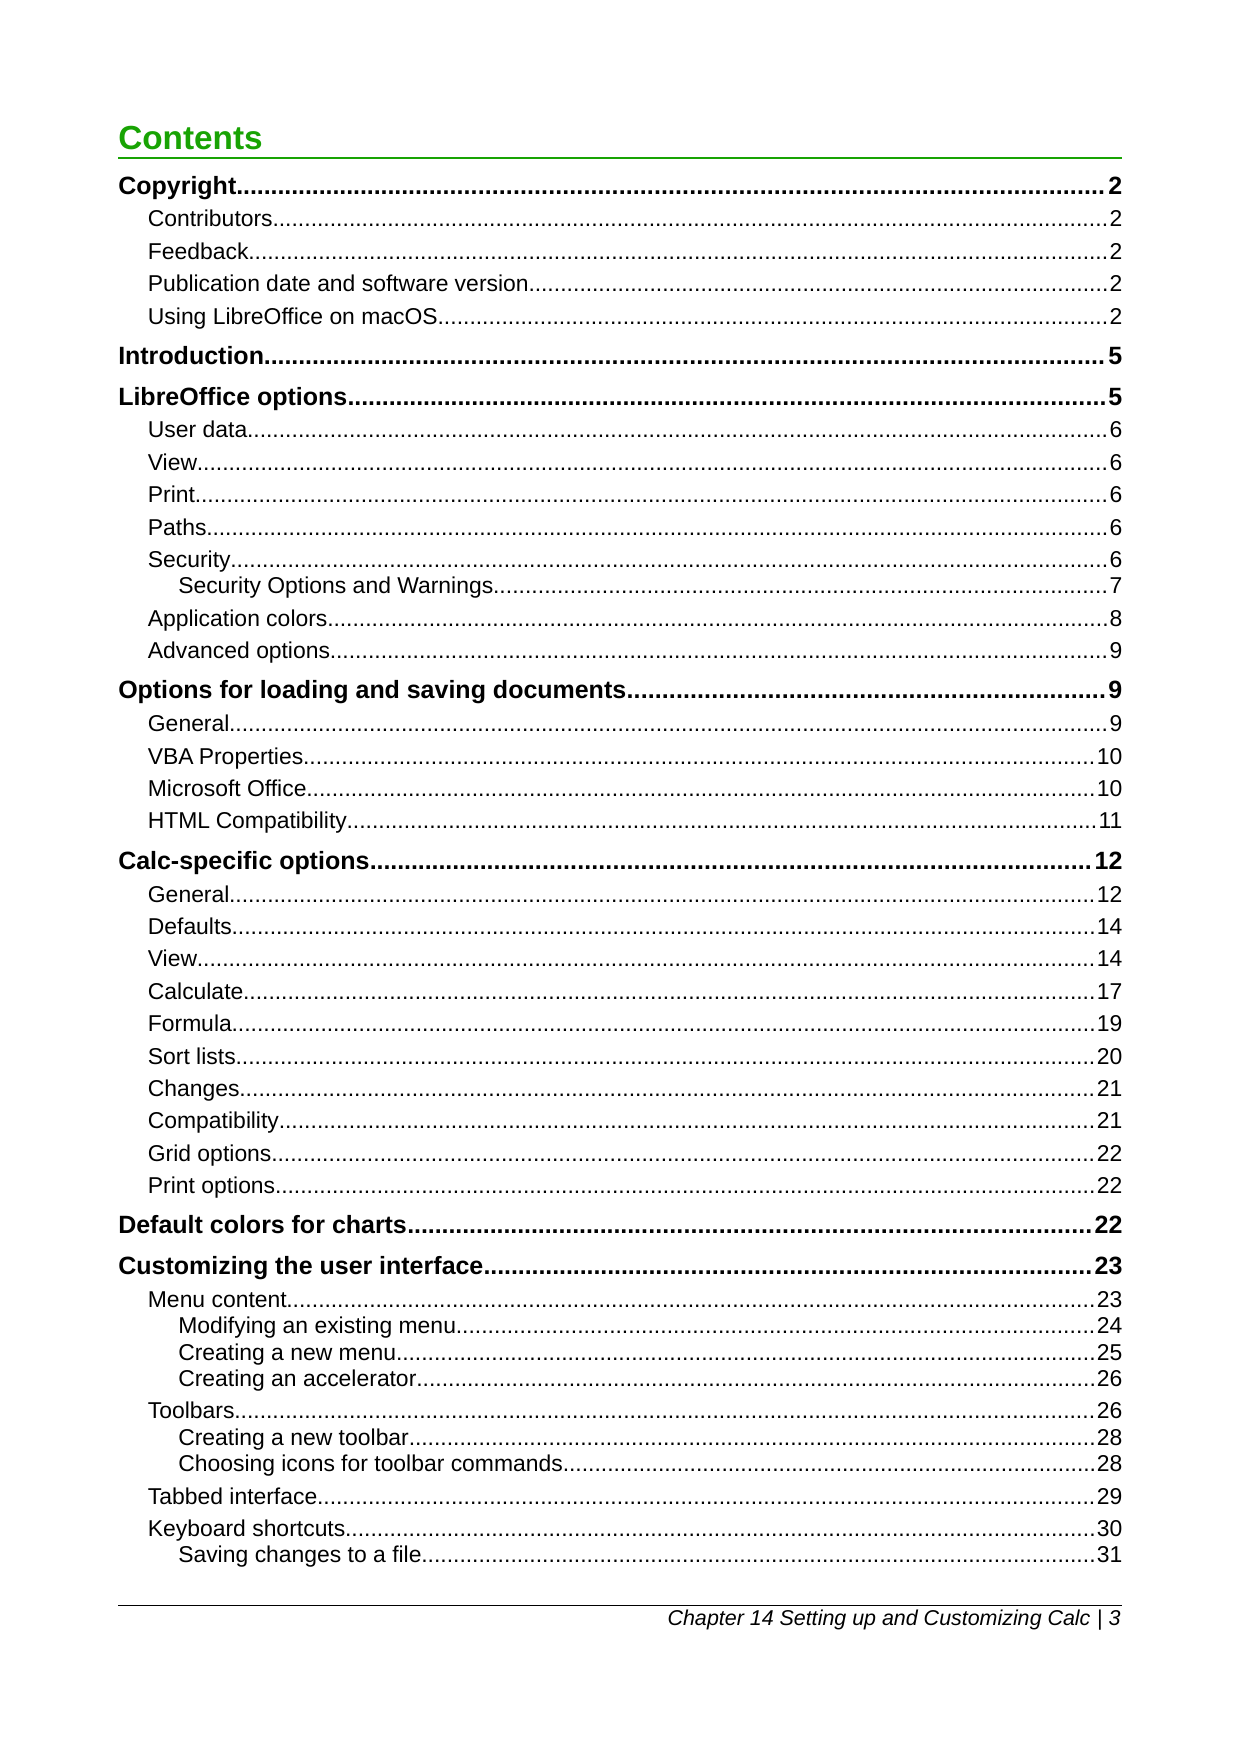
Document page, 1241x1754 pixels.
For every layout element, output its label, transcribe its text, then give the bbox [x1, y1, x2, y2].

text Print 6 [148, 481, 1122, 508]
text Formula 19 [148, 1010, 1122, 1037]
text Microsoft Office 10 [148, 775, 1122, 801]
text Calculate 17 [148, 978, 1122, 1004]
text Tabbed interface 29 [148, 1483, 1122, 1509]
text Using LibreOffice on macOS 2 [148, 303, 1122, 329]
text Application colors 8 [148, 605, 1122, 631]
text Toolbars 26 [148, 1397, 1122, 1424]
text Saving changes to a file 31 [178, 1541, 1122, 1568]
text Defaults 14 [148, 913, 1122, 939]
text Creating a new toolbar 28 [178, 1424, 1122, 1450]
text View 6 [148, 449, 1122, 475]
text Copyright 2 [118, 171, 1122, 199]
text Introduction 5 [118, 341, 1122, 370]
text Changes 21 [148, 1075, 1122, 1101]
text Contributors 2 [148, 205, 1122, 232]
text Print options 22 [148, 1172, 1122, 1198]
text Compatibility 21 [148, 1107, 1122, 1134]
text General 12 [148, 881, 1122, 907]
text Grid options 22 [148, 1140, 1122, 1166]
text HTML Compatibility 11 [148, 807, 1122, 834]
text Security Options and Warnings 7 [178, 572, 1122, 599]
text Choosing icons for toolbar commands 28 [178, 1450, 1122, 1477]
text View 14 [148, 945, 1122, 972]
text Creating an accelerator 26 [178, 1365, 1122, 1391]
text User data 6 [148, 416, 1122, 443]
subtitle Contents [118, 118, 1122, 157]
text Sort lists 20 [148, 1043, 1122, 1069]
text Calc-specific options 12 [118, 846, 1122, 874]
text Modifying an existing menu 24 [178, 1312, 1122, 1339]
text Publication date and software version 2 [148, 270, 1122, 297]
text Feedback 2 [148, 238, 1122, 264]
text Keyboard shortcuts 30 [148, 1515, 1122, 1541]
text Menu content 23 [148, 1286, 1122, 1312]
text LibreOffice options 5 [118, 382, 1122, 410]
text Default colors for charts 22 [118, 1211, 1122, 1239]
text Customizing the user interface 23 [118, 1251, 1122, 1280]
text Security 6 [148, 546, 1122, 572]
text Paths 6 [148, 514, 1122, 540]
text Options for loading and saving documents 9 [118, 676, 1122, 704]
text General 9 [148, 710, 1122, 737]
text Advanced options 9 [148, 637, 1122, 663]
text VBA Properties 10 [148, 743, 1122, 769]
text Creating a new menu 25 [178, 1339, 1122, 1365]
